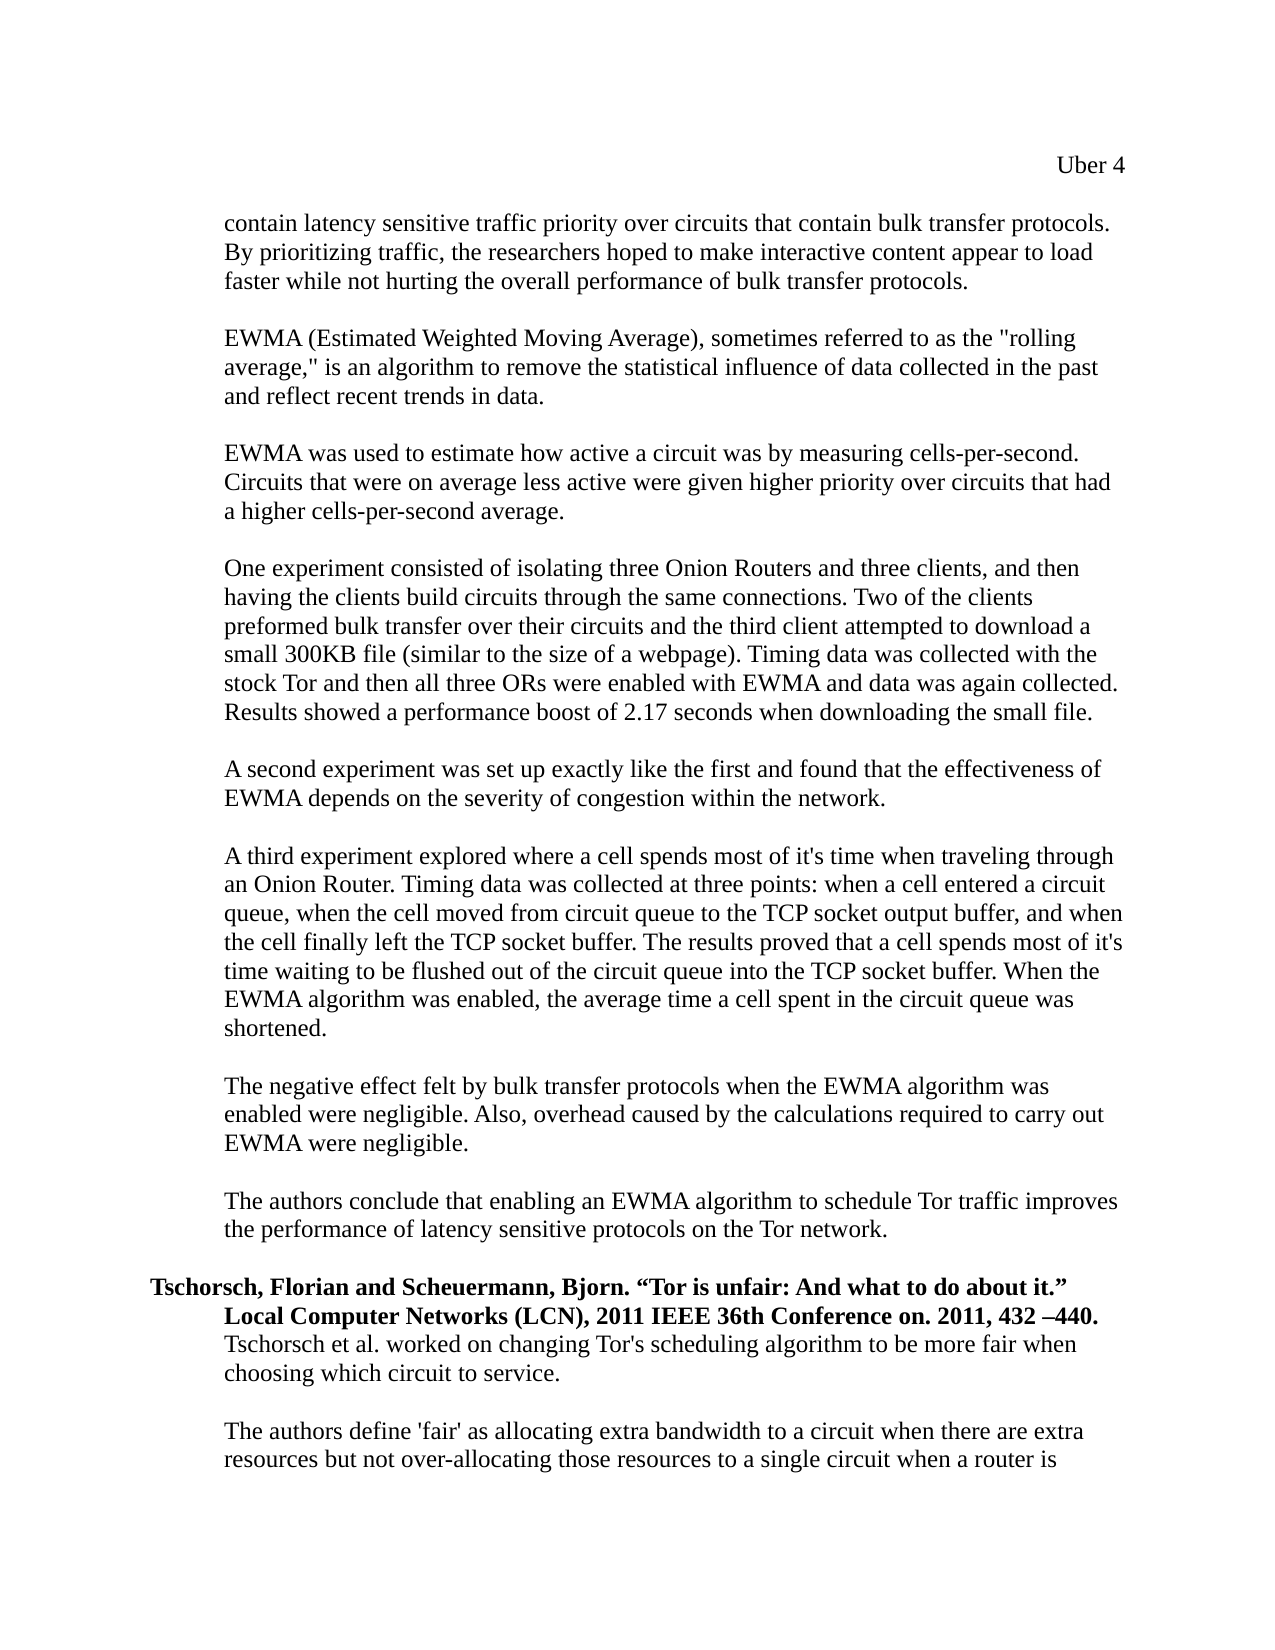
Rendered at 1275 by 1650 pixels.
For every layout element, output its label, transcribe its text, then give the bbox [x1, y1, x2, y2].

text The authors conclude that enabling an EWMA algorithm to schedule Tor traffic improves the performance of latency sensitive protocols on the Tor network. [224, 1186, 1125, 1243]
text The authors define 'fair' as allocating extra bandwidth to a circuit when there are extra resources but not over-allocating those resources to a single circuit when a router is [224, 1416, 1125, 1473]
text The negative effect felt by bulk transfer protocols when the EWMA algorithm was enabled were negligible. Also, overhead caused by the calculations required to carry out EWMA were negligible. [224, 1071, 1125, 1157]
text Tschorsch, Florian and Scheuermann, Bjorn. “Tor is unfair: And what to do about it.” [150, 1272, 1125, 1301]
text Local Computer Networks (LCN), 2011 IEEE 36th Conference on. 2011, 432 –440. Tschorsch et al. worked on changing Tor's scheduling algorithm to be more fair when choosing which circuit to service. [224, 1301, 1125, 1387]
text EWMA was used to estimate how active a circuit was by measuring cells-per-second. Circuits that were on average less active were given higher priority over circuits that had a higher cells-per-second average. [224, 438, 1125, 524]
text EWMA (Estimated Weighted Moving Average), sometimes referred to as the "rolling average," is an algorithm to remove the statistical influence of data collected in the past and reflect recent trends in data. [224, 323, 1125, 409]
text A second experiment was set up exactly like the first and found that the effectiveness of EWMA depends on the severity of congestion within the network. [224, 754, 1125, 812]
text A third experiment explored where a cell spends most of it's time when traveling through an Onion Router. Timing data was collected at three points: when a cell entered a circuit queue, when the cell moved from circuit queue to the TCP socket output buffer, and when the cell finally left the TCP socket buffer. The results proved that a cell spends most of it's time waiting to be flushed out of the circuit queue into the TCP socket buffer. When the EWMA algorithm was enabled, the average time a cell spent in the circuit queue was shortened. [224, 841, 1125, 1042]
text contain latency sensitive traffic priority over circuits that contain bulk transfer protocols. By prioritizing traffic, the researchers hoped to make interactive content appear to load faster while not hurting the overall performance of bulk transfer protocols. [224, 208, 1125, 294]
text One experiment consisted of isolating three Onion Routers and three clients, and then having the clients build circuits through the same connections. Two of the clients preformed bulk transfer over their circuits and the third client attempted to download a small 300KB file (similar to the size of a webpage). Timing data was collected with the stock Tor and then all three ORs were enabled with EWMA and data was again collected. Results showed a performance boost of 2.17 seconds when downloading the small file. [224, 553, 1125, 726]
